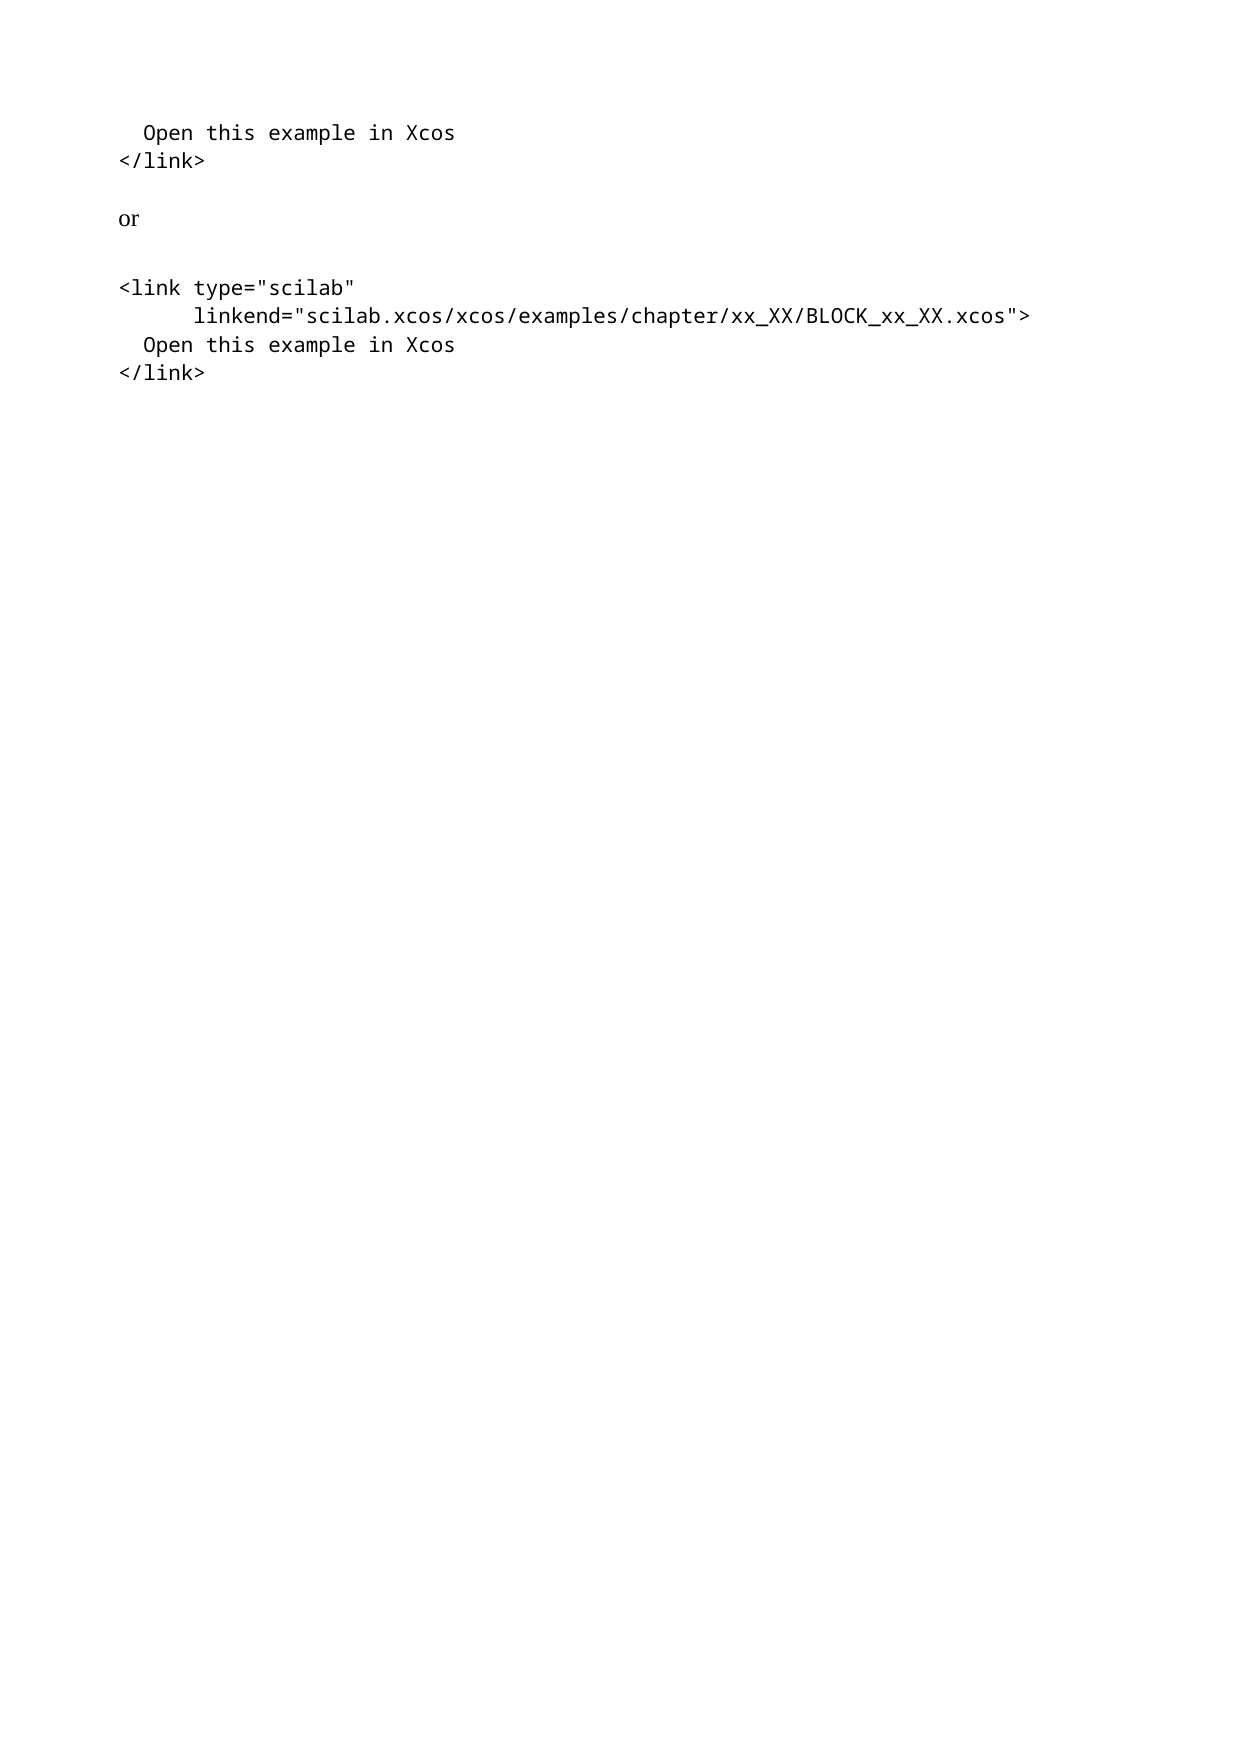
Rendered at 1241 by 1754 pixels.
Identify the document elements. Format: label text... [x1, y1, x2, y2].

text <link type="scilab" [118, 273, 1122, 302]
text Open this example in Xcos [118, 118, 1122, 147]
text Open this example in Xcos [118, 330, 1122, 358]
text linkend="scilab.xcos/xcos/examples/chapter/xx_XX/BLOCK_xx_XX.xcos"> [118, 302, 1122, 330]
text </link> [118, 147, 1122, 175]
text or [118, 203, 1122, 232]
text </link> [118, 358, 1122, 387]
